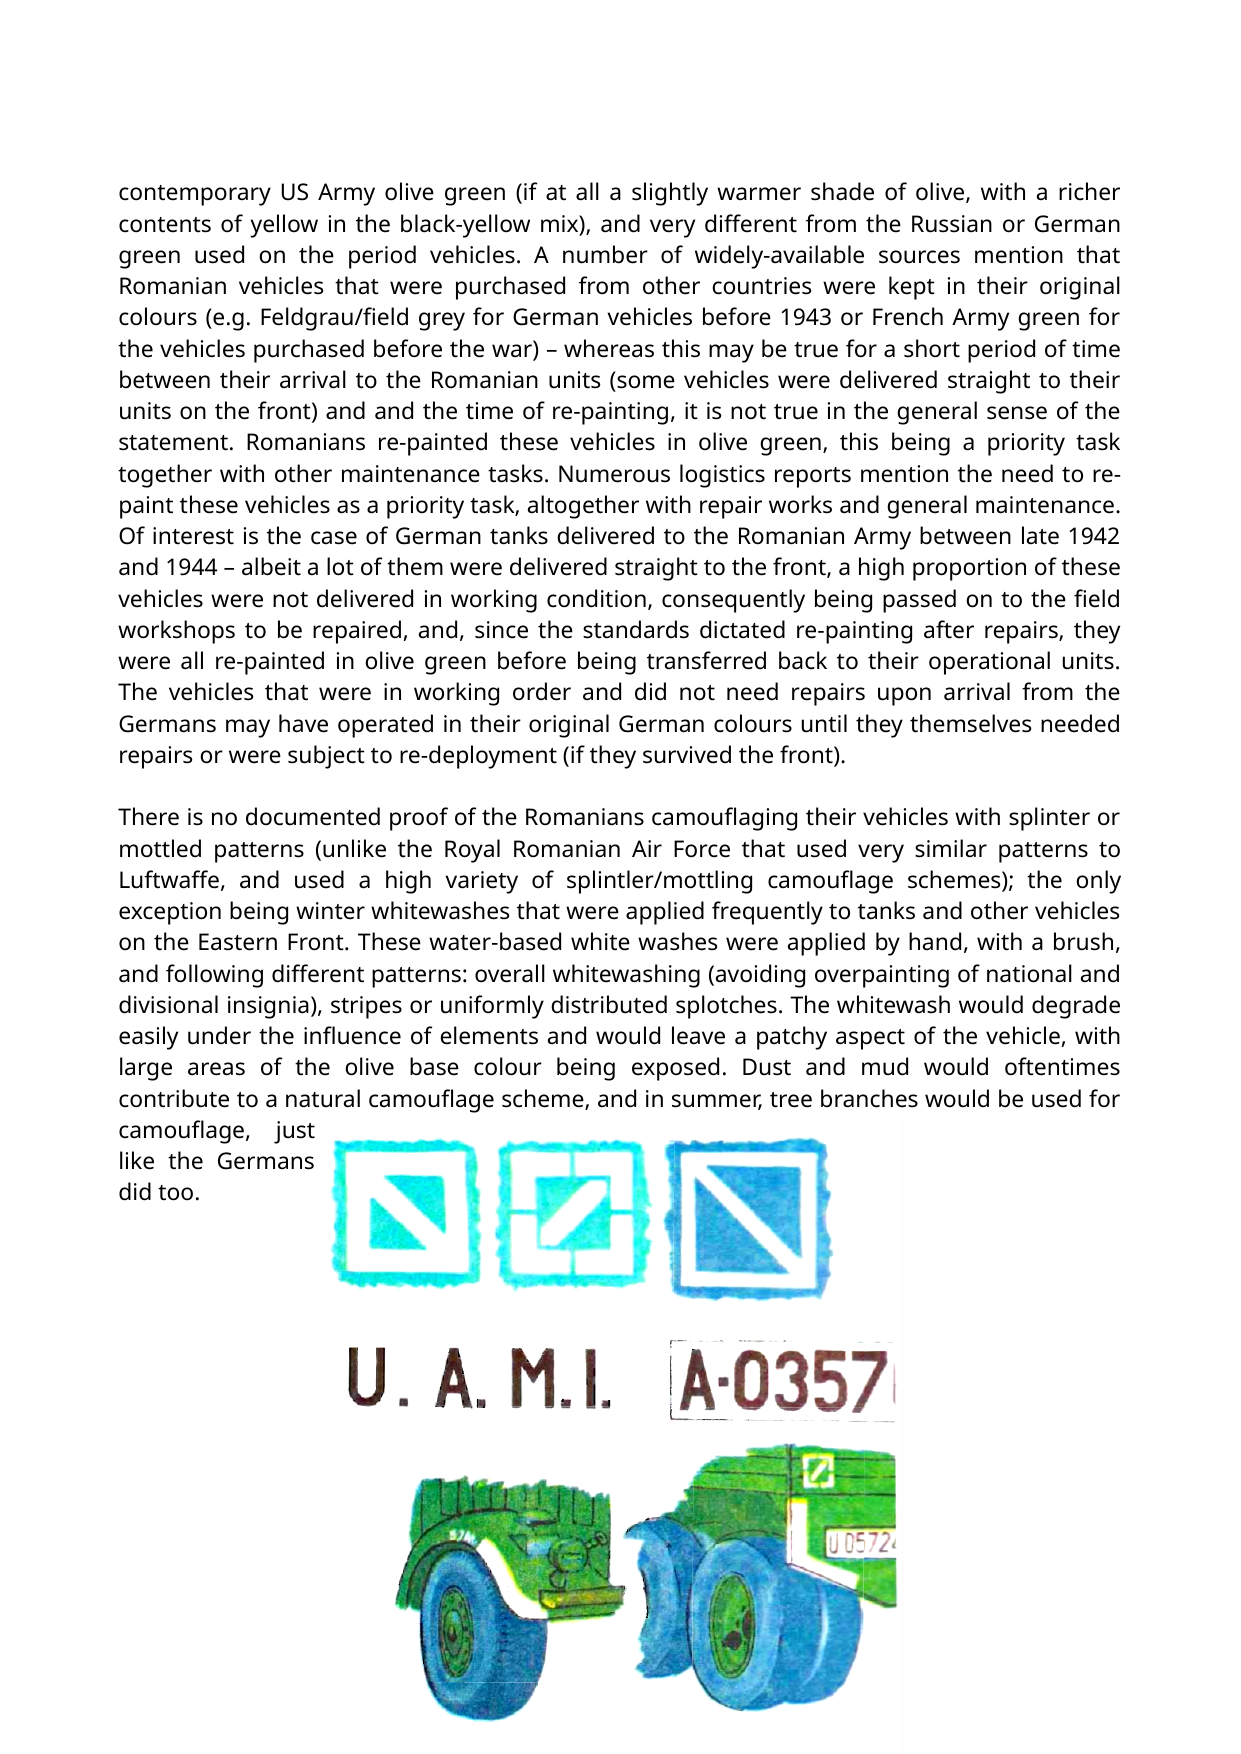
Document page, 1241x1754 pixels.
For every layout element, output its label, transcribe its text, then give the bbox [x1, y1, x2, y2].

text contemporary US Army olive green (if at all a slightly warmer shade of olive, with a richer contents of yellow in the black-yellow mix), and very different from the Russian or German green used on the period vehicles. A number of widely-available sources mention that Romanian vehicles that were purchased from other countries were kept in their original colours (e.g. Feldgrau/field grey for German vehicles before 1943 or French Army green for the vehicles purchased before the war) – whereas this may be true for a short period of time between their arrival to the Romanian units (some vehicles were delivered straight to their units on the front) and and the time of re-painting, it is not true in the general sense of the statement. Romanians re-painted these vehicles in olive green, this being a priority task together with other maintenance tasks. Numerous logistics reports mention the need to re-paint these vehicles as a priority task, altogether with repair works and general maintenance. Of interest is the case of German tanks delivered to the Romanian Army between late 1942 and 1944 – albeit a lot of them were delivered straight to the front, a high proportion of these vehicles were not delivered in working condition, consequently being passed on to the field workshops to be repaired, and, since the standards dictated re-painting after repairs, they were all re-painted in olive green before being transferred back to their operational units. The vehicles that were in working order and did not need repairs upon arrival from the Germans may have operated in their original German colours until they themselves needed repairs or were subject to re-deployment (if they survived the front). [118, 176, 1122, 770]
text There is no documented proof of the Romanians camouflaging their vehicles with splinter or mottled patterns (unlike the Royal Romanian Air Force that used very similar patterns to Luftwaffe, and used a high variety of splintler/mottling camouflage schemes); the only exception being winter whitewashes that were applied frequently to tanks and other vehicles on the Eastern Front. These water-based white washes were applied by hand, with a brush, and following different patterns: overall whitewashing (avoiding overpainting of national and divisional insignia), stripes or uniformly distributed splotches. The whitewash would degrade easily under the influence of elements and would leave a patchy aspect of the vehicle, with large areas of the olive base colour being exposed. Dust and mud would oftentimes contribute to a natural camouflage scheme, and in summer, tree branches would be used for camouflage, just like the Germans did too. [118, 801, 1122, 1208]
picture [315, 1118, 926, 1754]
